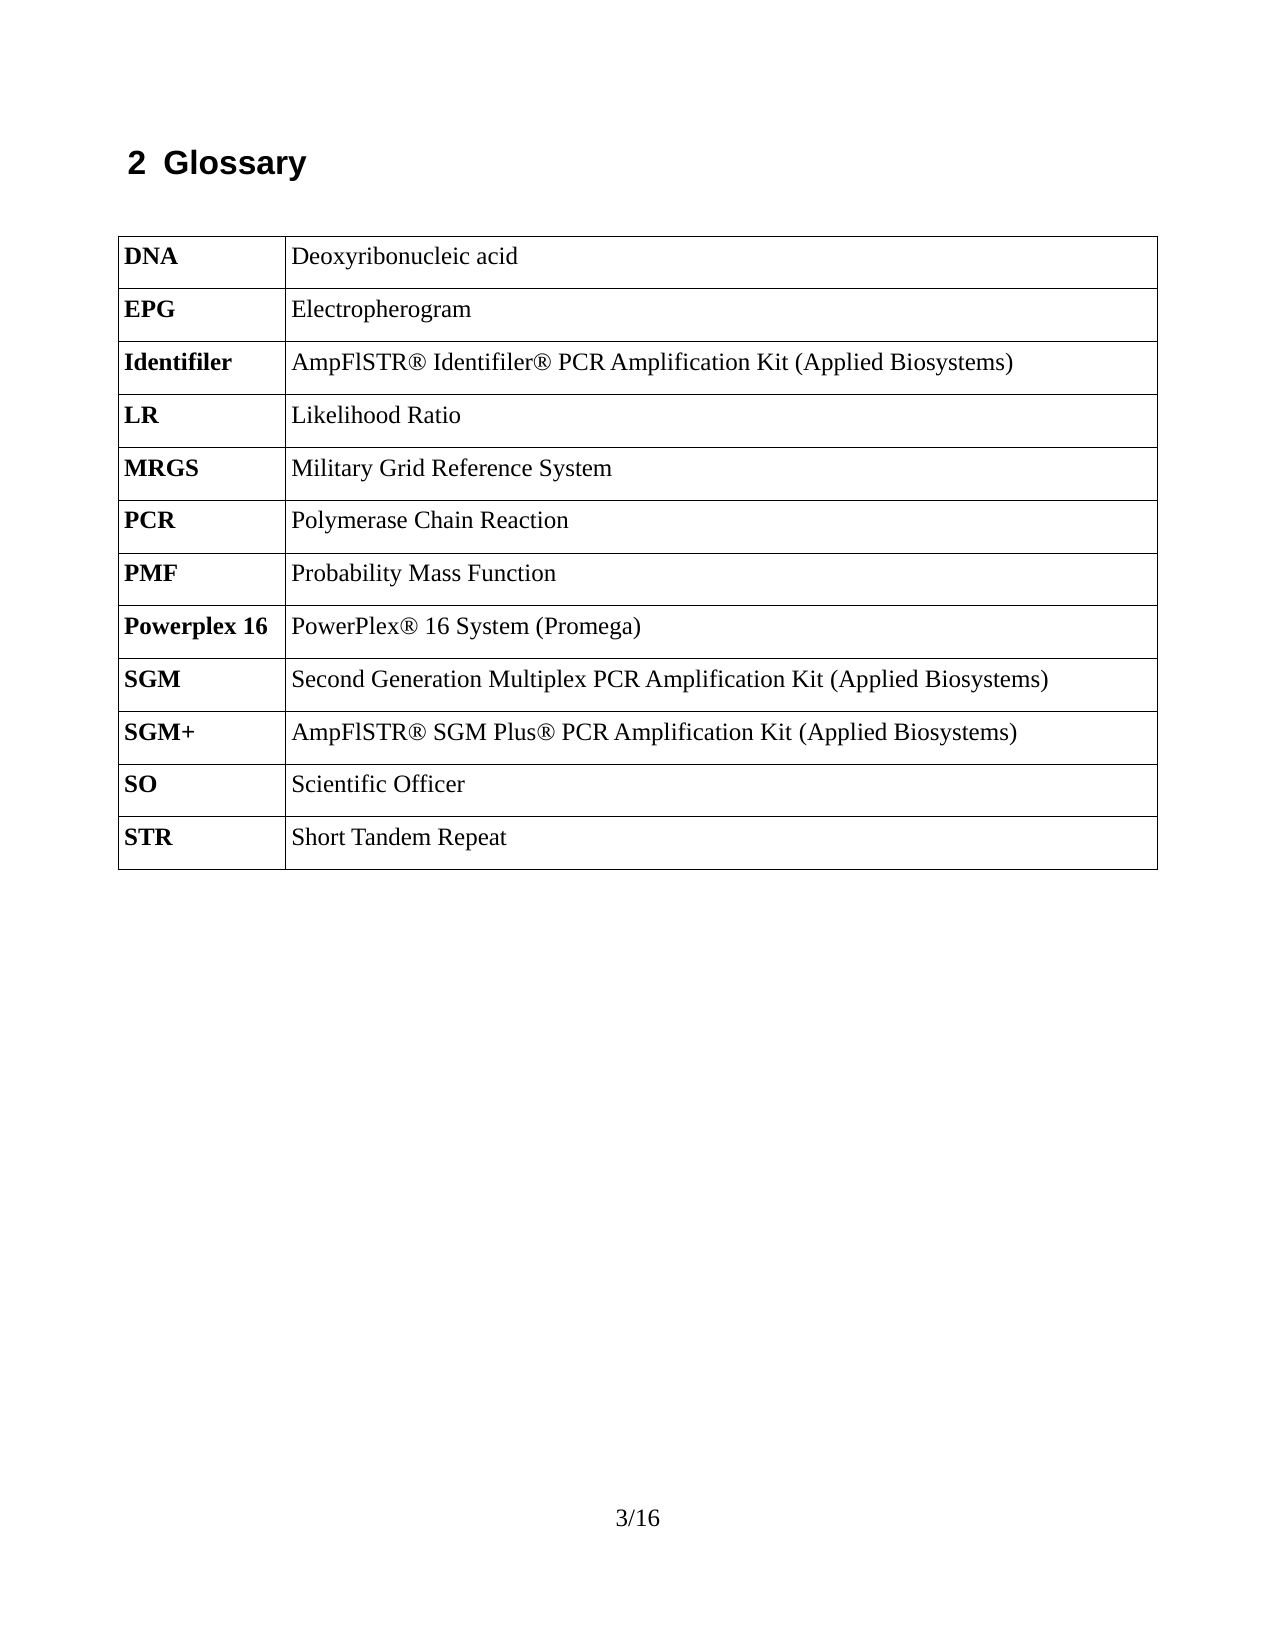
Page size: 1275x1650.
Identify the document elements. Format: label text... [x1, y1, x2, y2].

subtitle Glossary [118, 143, 1157, 182]
table_cell SO [119, 765, 285, 816]
table_cell SGM [119, 659, 285, 711]
table_cell Scientific Officer [286, 765, 1157, 816]
table_cell STR [119, 817, 285, 869]
table_cell LR [119, 395, 285, 447]
table_cell Probability Mass Function [286, 554, 1157, 605]
table_cell Polymerase Chain Reaction [286, 501, 1157, 552]
table_cell Identifiler [119, 342, 285, 394]
table_cell AmpFlSTR® Identifiler® PCR Amplification Kit (Applied Biosystems) [286, 342, 1157, 394]
table_cell Second Generation Multiplex PCR Amplification Kit (Applied Biosystems) [286, 659, 1157, 711]
table_cell Electropherogram [286, 289, 1157, 341]
table_header DNA [119, 237, 285, 288]
table_cell Military Grid Reference System [286, 448, 1157, 499]
table_cell SGM+ [119, 712, 285, 764]
table_cell EPG [119, 289, 285, 341]
table_cell MRGS [119, 448, 285, 499]
table_cell Short Tandem Repeat [286, 817, 1157, 869]
table_cell PMF [119, 554, 285, 605]
table_cell Likelihood Ratio [286, 395, 1157, 447]
table_cell AmpFlSTR® SGM Plus® PCR Amplification Kit (Applied Biosystems) [286, 712, 1157, 764]
table_cell PCR [119, 501, 285, 552]
table_cell PowerPlex® 16 System (Promega) [286, 606, 1157, 658]
table_cell Powerplex 16 [119, 606, 285, 658]
table_header Deoxyribonucleic acid [286, 237, 1157, 288]
